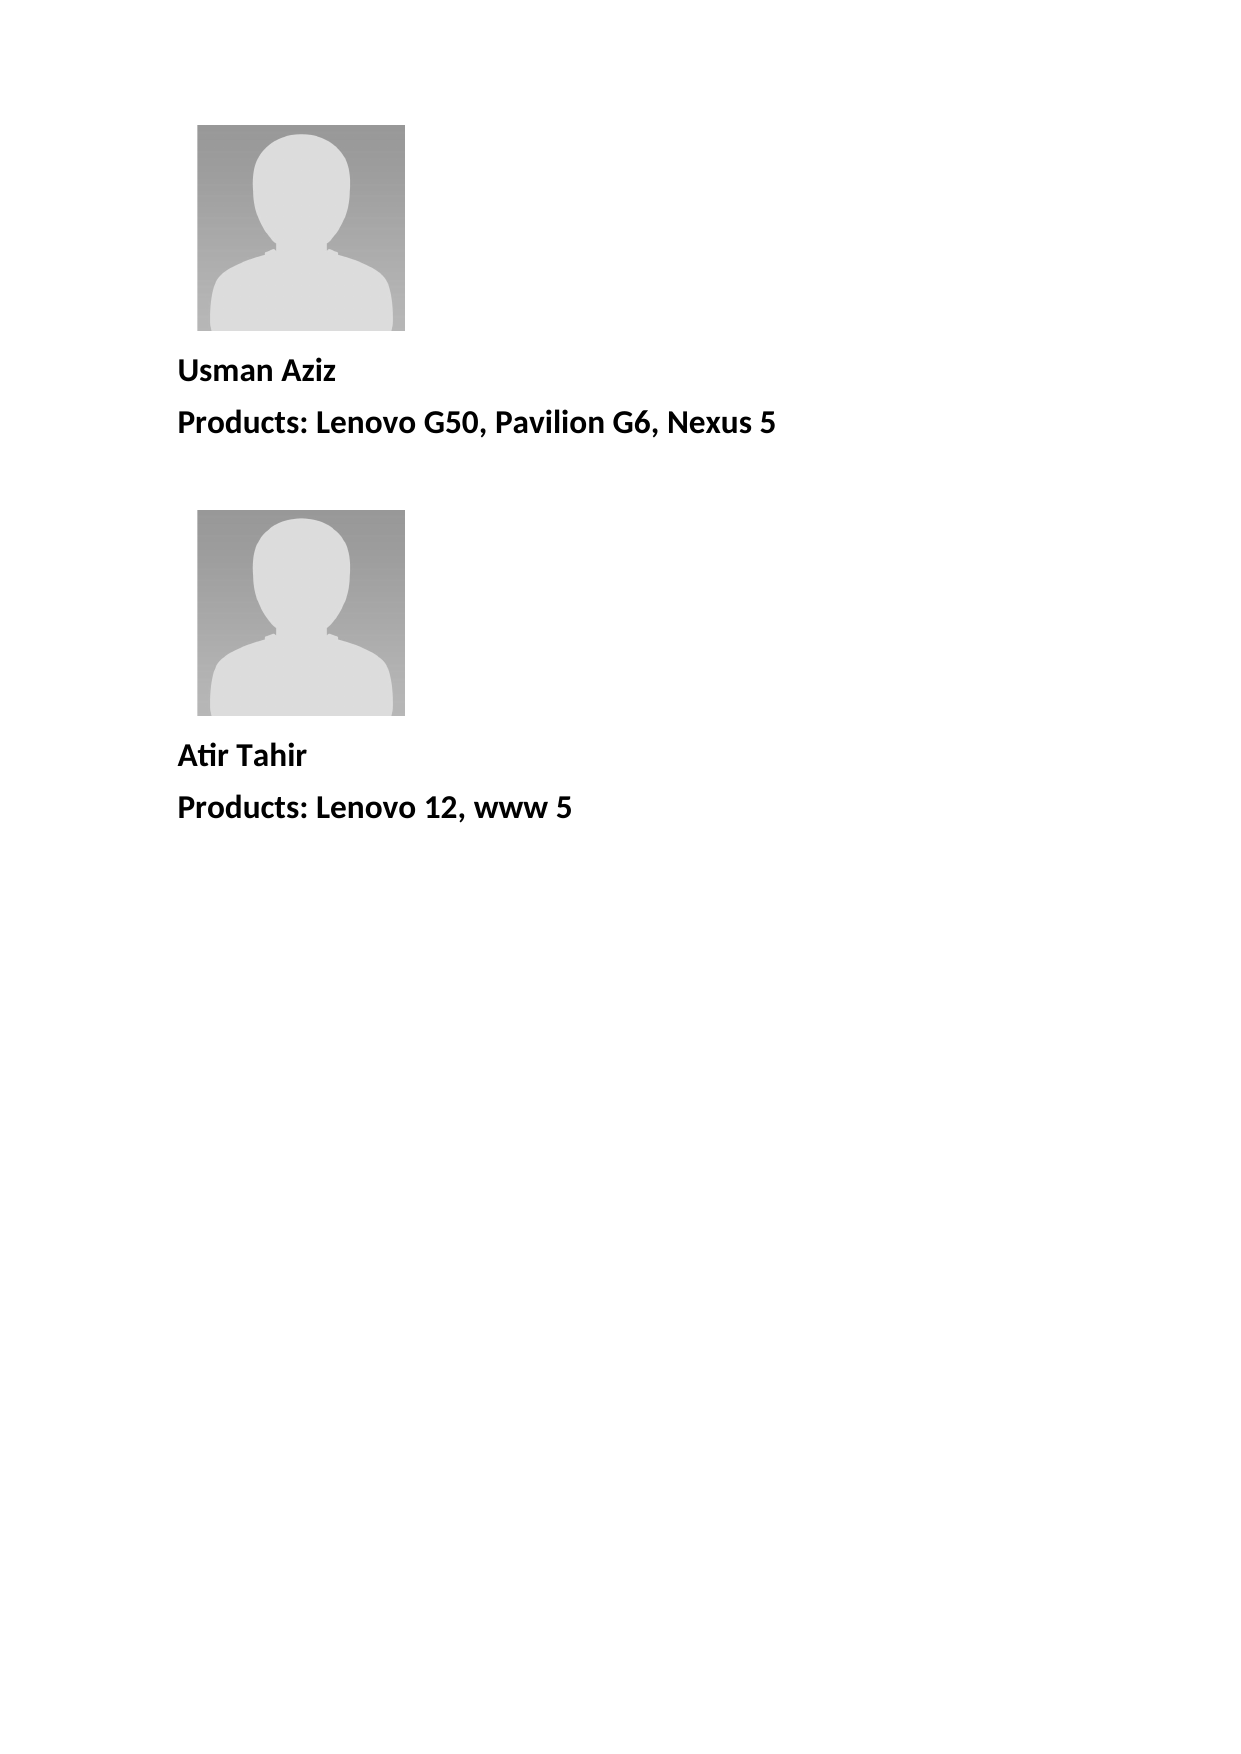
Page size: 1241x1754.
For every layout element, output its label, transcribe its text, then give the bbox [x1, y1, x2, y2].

text Atir Tahir [177, 741, 1152, 774]
picture [197, 510, 405, 716]
picture [197, 125, 405, 331]
text Products: Lenovo G50, Pavilion G6, Nexus 5 [177, 409, 1152, 442]
text Usman Aziz [177, 357, 1152, 390]
text Products: Lenovo 12, www 5 [177, 793, 1152, 827]
